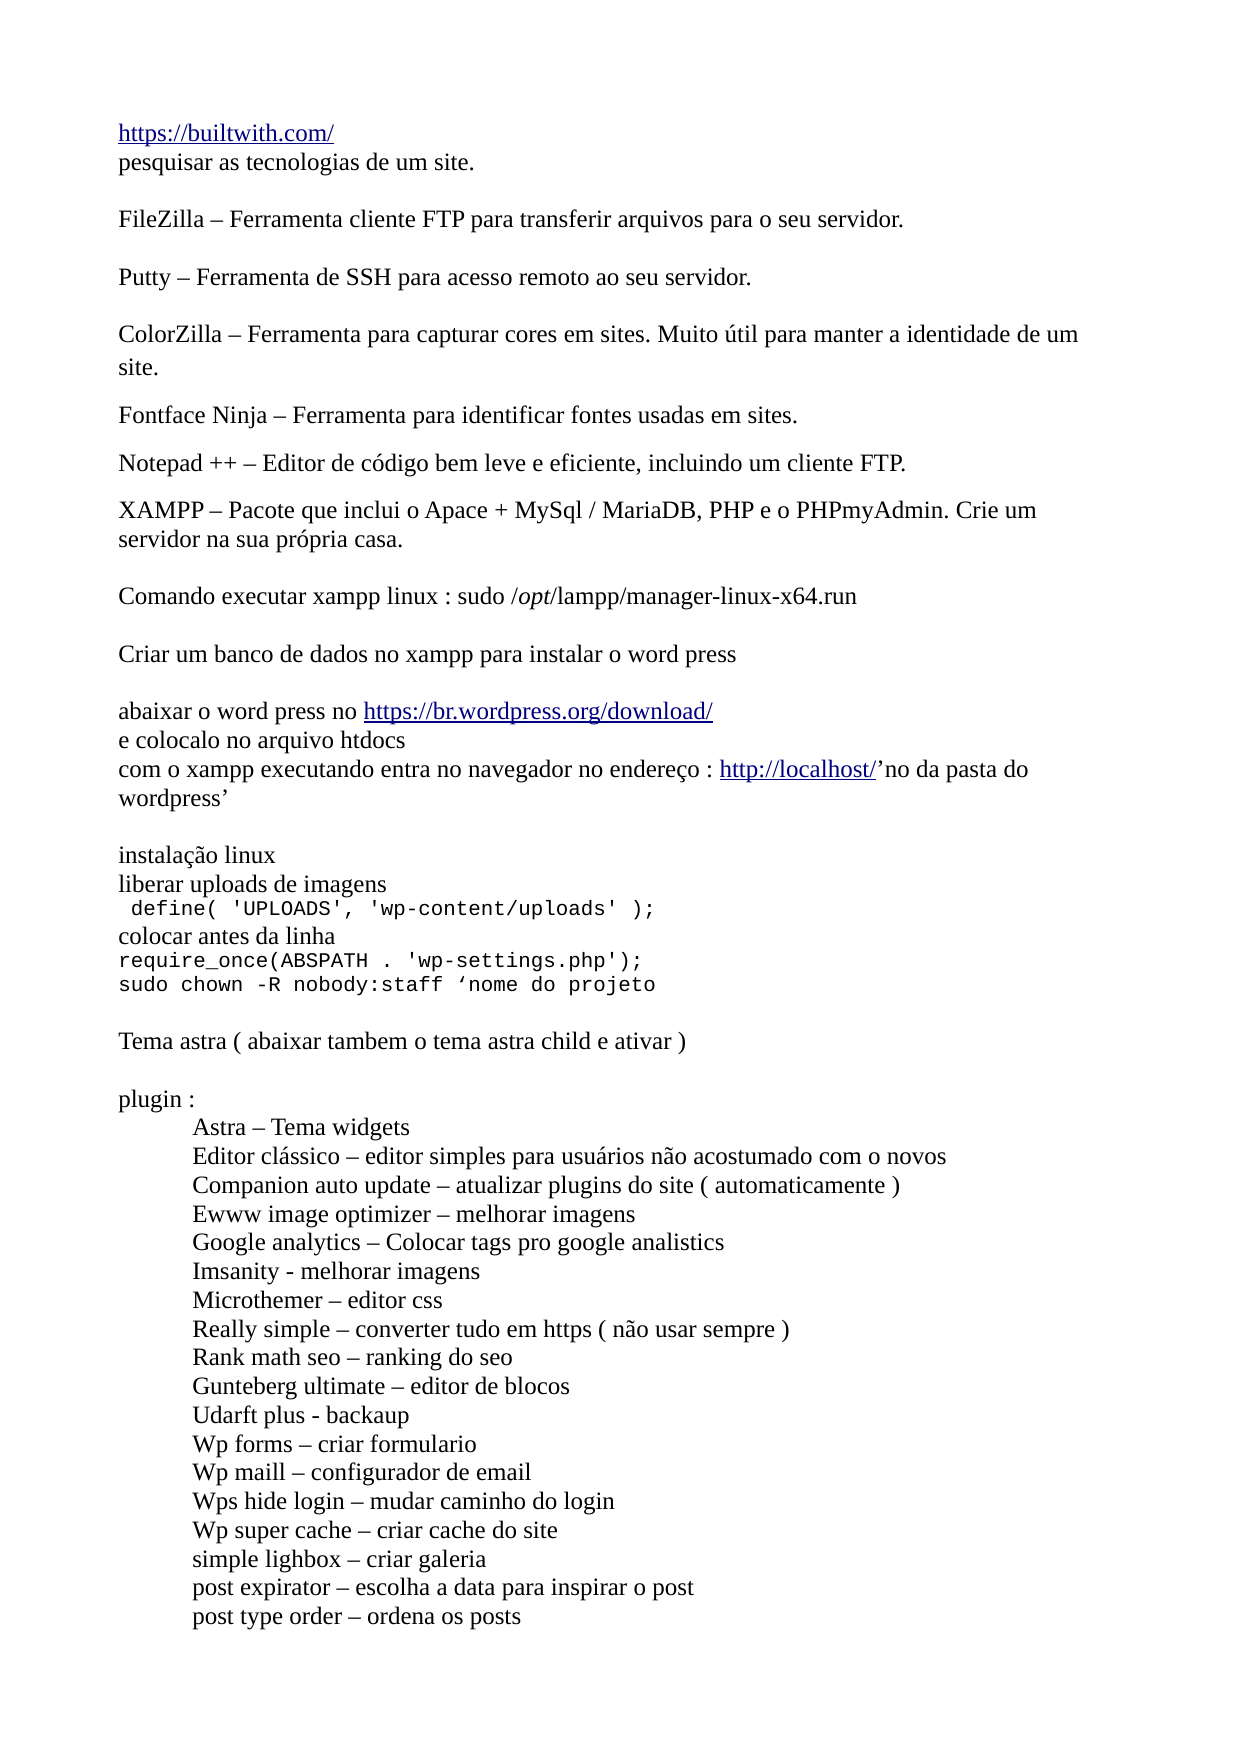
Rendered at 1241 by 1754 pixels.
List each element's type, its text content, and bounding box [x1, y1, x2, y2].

text Gunteberg ultimate – editor de blocos [118, 1371, 1122, 1400]
text pesquisar as tecnologias de um site. [118, 147, 1122, 176]
text Wp super cache – criar cache do site [118, 1515, 1122, 1544]
text instalação linux [118, 840, 1122, 869]
text https://builtwith.com/ [118, 118, 1122, 147]
text Astra – Tema widgets [118, 1112, 1122, 1141]
text Wp maill – configurador de email [118, 1457, 1122, 1486]
text FileZilla – Ferramenta cliente FTP para transferir arquivos para o seu servidor. [118, 204, 1122, 233]
text Wp forms – criar formulario [118, 1429, 1122, 1457]
text Google analytics – Colocar tags pro google analistics [118, 1227, 1122, 1256]
text post type order – ordena os posts [118, 1601, 1122, 1630]
text post expirator – escolha a data para inspirar o post [118, 1572, 1122, 1601]
text Tema astra ( abaixar tambem o tema astra child e ativar ) [118, 1026, 1122, 1055]
text Editor clássico – editor simples para usuários não acostumado com o novos [118, 1141, 1122, 1170]
text Criar um banco de dados no xampp para instalar o word press [118, 639, 1122, 668]
text com o xampp executando entra no navegador no endereço : http://localhost/’no da pasta do wordpress’ [118, 754, 1122, 811]
text liberar uploads de imagens [118, 869, 1122, 898]
text colocar antes da linha [118, 921, 1122, 950]
text abaixar o word press no https://br.wordpress.org/download/ [118, 696, 1122, 725]
text Putty – Ferramenta de SSH para acesso remoto ao seu servidor. [118, 262, 1122, 291]
text plugin : [118, 1084, 1122, 1112]
text Comando executar xampp linux : sudo /opt/lampp/manager-linux-x64.run [118, 581, 1122, 610]
text Really simple – converter tudo em https ( não usar sempre ) [118, 1314, 1122, 1342]
text Companion auto update – atualizar plugins do site ( automaticamente ) [118, 1170, 1122, 1199]
text Ewww image optimizer – melhorar imagens [118, 1199, 1122, 1227]
text simple lighbox – criar galeria [118, 1544, 1122, 1572]
text ColorZilla – Ferramenta para capturar cores em sites. Muito útil para manter a identidade de um site. [118, 319, 1122, 381]
text define( 'UPLOADS', 'wp-content/uploads' ); [118, 898, 1122, 921]
text Imsanity - melhorar imagens [118, 1256, 1122, 1285]
text Notepad ++ – Editor de código bem leve e eficiente, incluindo um cliente FTP. [118, 448, 1122, 476]
text Wps hide login – mudar caminho do login [118, 1486, 1122, 1515]
text Microthemer – editor css [118, 1285, 1122, 1314]
text XAMPP – Pacote que inclui o Apace + MySql / MariaDB, PHP e o PHPmyAdmin. Crie um servidor na sua própria casa. [118, 495, 1122, 553]
text e colocalo no arquivo htdocs [118, 725, 1122, 754]
text Rank math seo – ranking do seo [118, 1342, 1122, 1371]
text Udarft plus - backaup [118, 1400, 1122, 1429]
text sudo chown -R nobody:staff ‘nome do projeto [118, 974, 1122, 997]
text Fontface Ninja – Ferramenta para identificar fontes usadas em sites. [118, 400, 1122, 429]
text require_once(ABSPATH . 'wp-settings.php'); [118, 950, 1122, 974]
